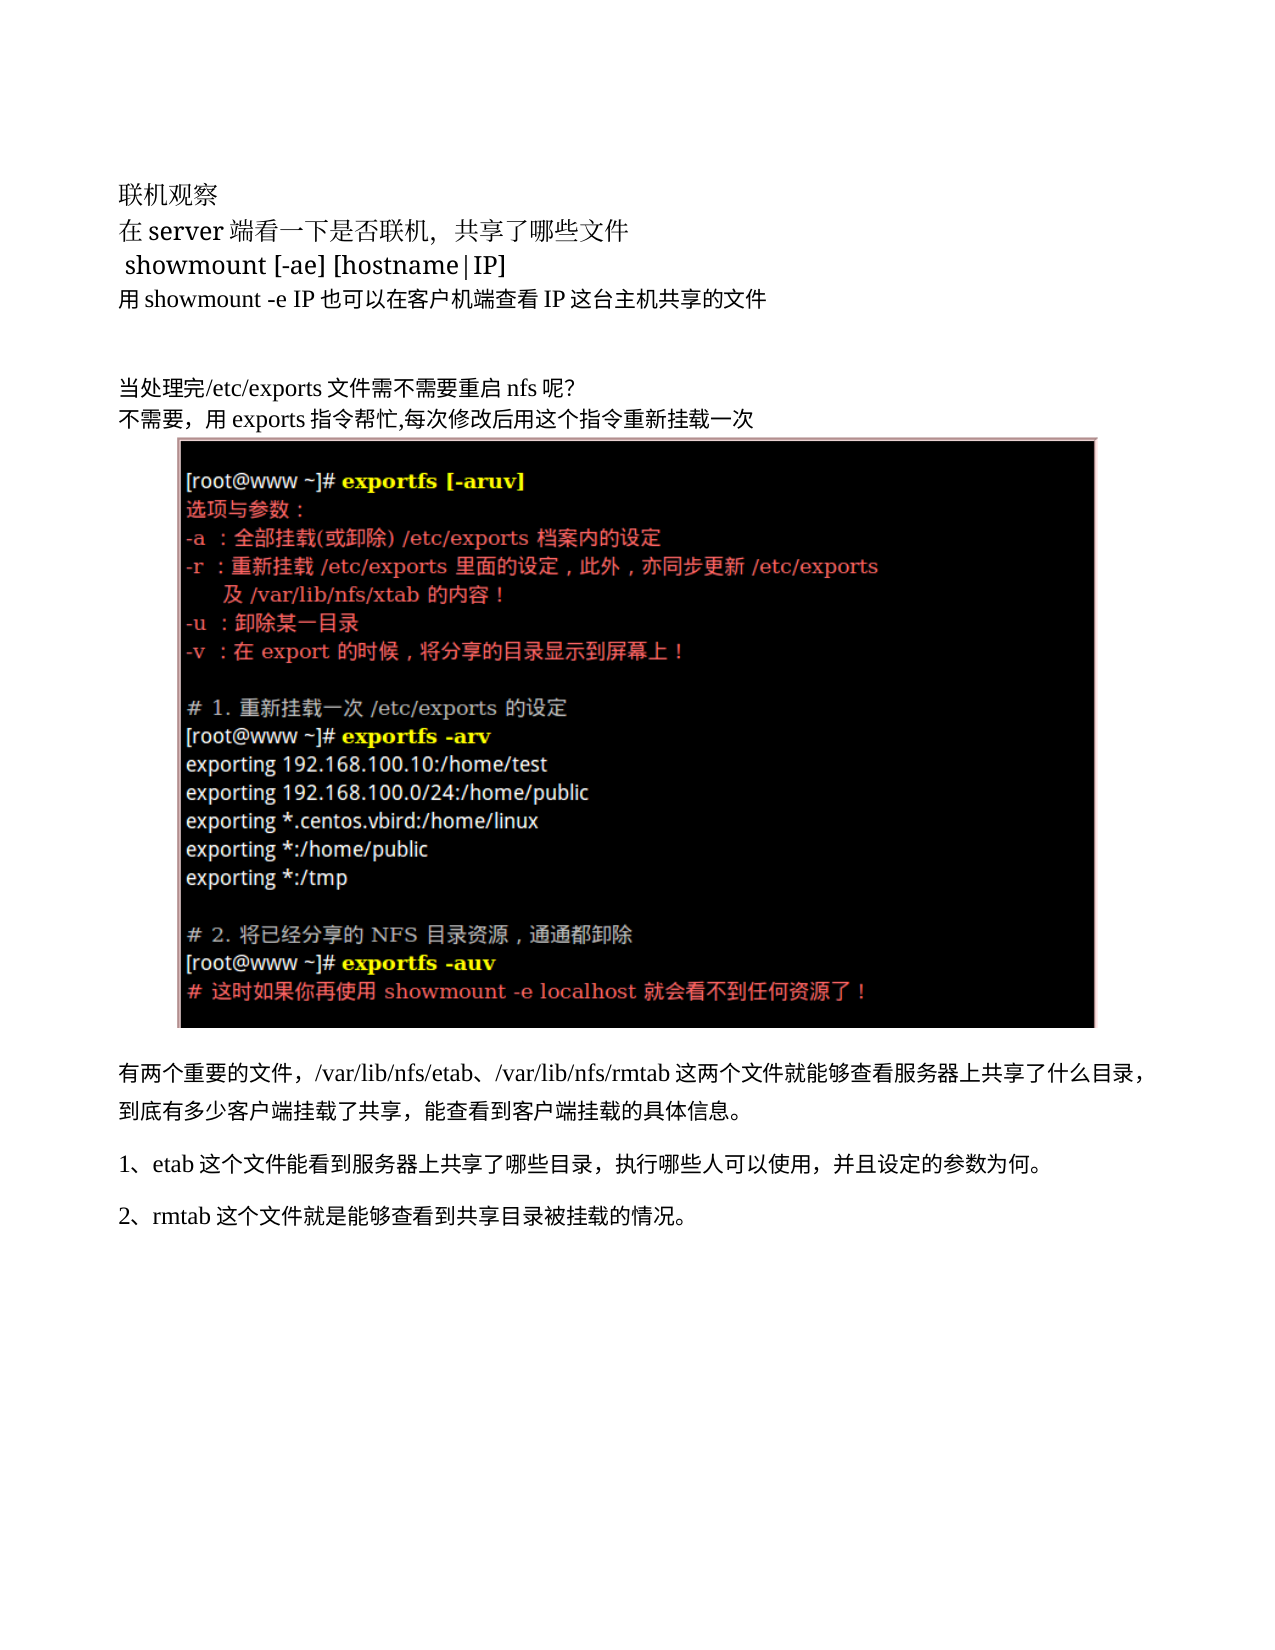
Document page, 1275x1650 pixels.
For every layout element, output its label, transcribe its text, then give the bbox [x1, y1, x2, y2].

text 1、etab这个文件能看到服务器上共享了哪些目录，执行哪些人可以使用，并且设定的参数为何。 [118, 1147, 1157, 1178]
text 2、rmtab这个文件就是能够查看到共享目录被挂载的情况。 [118, 1199, 1157, 1231]
picture [176, 434, 1099, 1028]
text 有两个重要的文件，/var/lib/nfs/etab、/var/lib/nfs/rmtab这两个文件就能够查看服务器上共享了什么目录，到底有多少客户端挂载了共享，能查看到客户端挂载的具体信息。 [118, 1056, 1157, 1126]
text 不需要，用exports指令帮忙,每次修改后用这个指令重新挂载一次 [118, 402, 1157, 434]
text 用showmount -e IP也可以在客户机端查看IP这台主机共享的文件 [118, 282, 1157, 313]
text 在server端看一下是否联机，共享了哪些文件 [118, 212, 1157, 248]
text showmount [-ae] [hostname|IP] [118, 248, 1157, 282]
text 当处理完/etc/exports文件需不需要重启nfs呢？ [118, 371, 1157, 402]
text 联机观察 [118, 176, 1157, 212]
